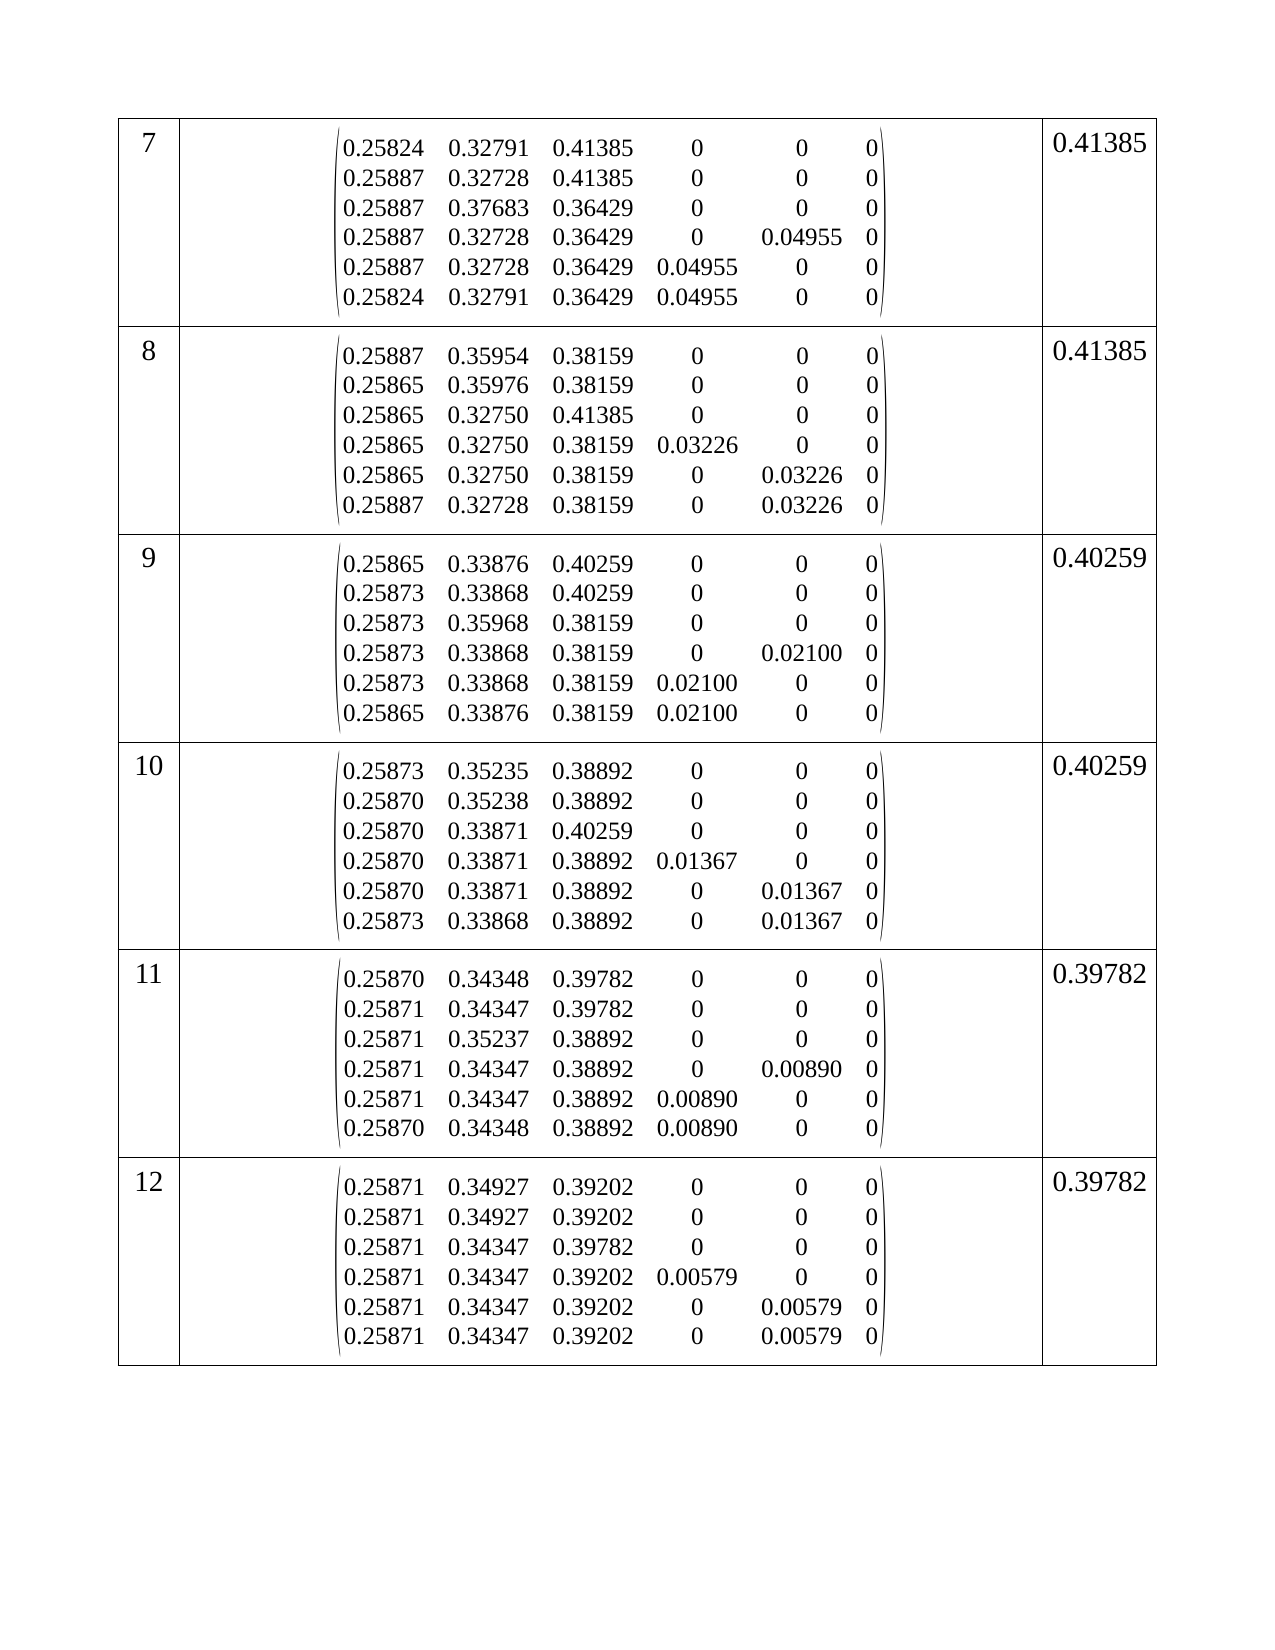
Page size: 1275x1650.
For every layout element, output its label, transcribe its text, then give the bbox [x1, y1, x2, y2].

table_cell [180, 535, 1042, 742]
table_cell 0.41385 [1043, 327, 1156, 534]
table_cell 12 [119, 1158, 179, 1365]
table_cell [180, 1158, 1042, 1365]
table_cell 0.40259 [1043, 535, 1156, 742]
table_cell 11 [119, 950, 179, 1157]
table_cell [180, 327, 1042, 534]
table_cell 10 [119, 743, 179, 949]
table_cell 0.39782 [1043, 1158, 1156, 1365]
table_cell 9 [119, 535, 179, 742]
table_cell 0.40259 [1043, 743, 1156, 949]
table_cell 0.41385 [1043, 119, 1156, 326]
table_cell 7 [119, 119, 179, 326]
table_cell 0.39782 [1043, 950, 1156, 1157]
table_cell 8 [119, 327, 179, 534]
table_cell [180, 743, 1042, 949]
table_cell [180, 950, 1042, 1157]
table_cell [180, 119, 1042, 326]
